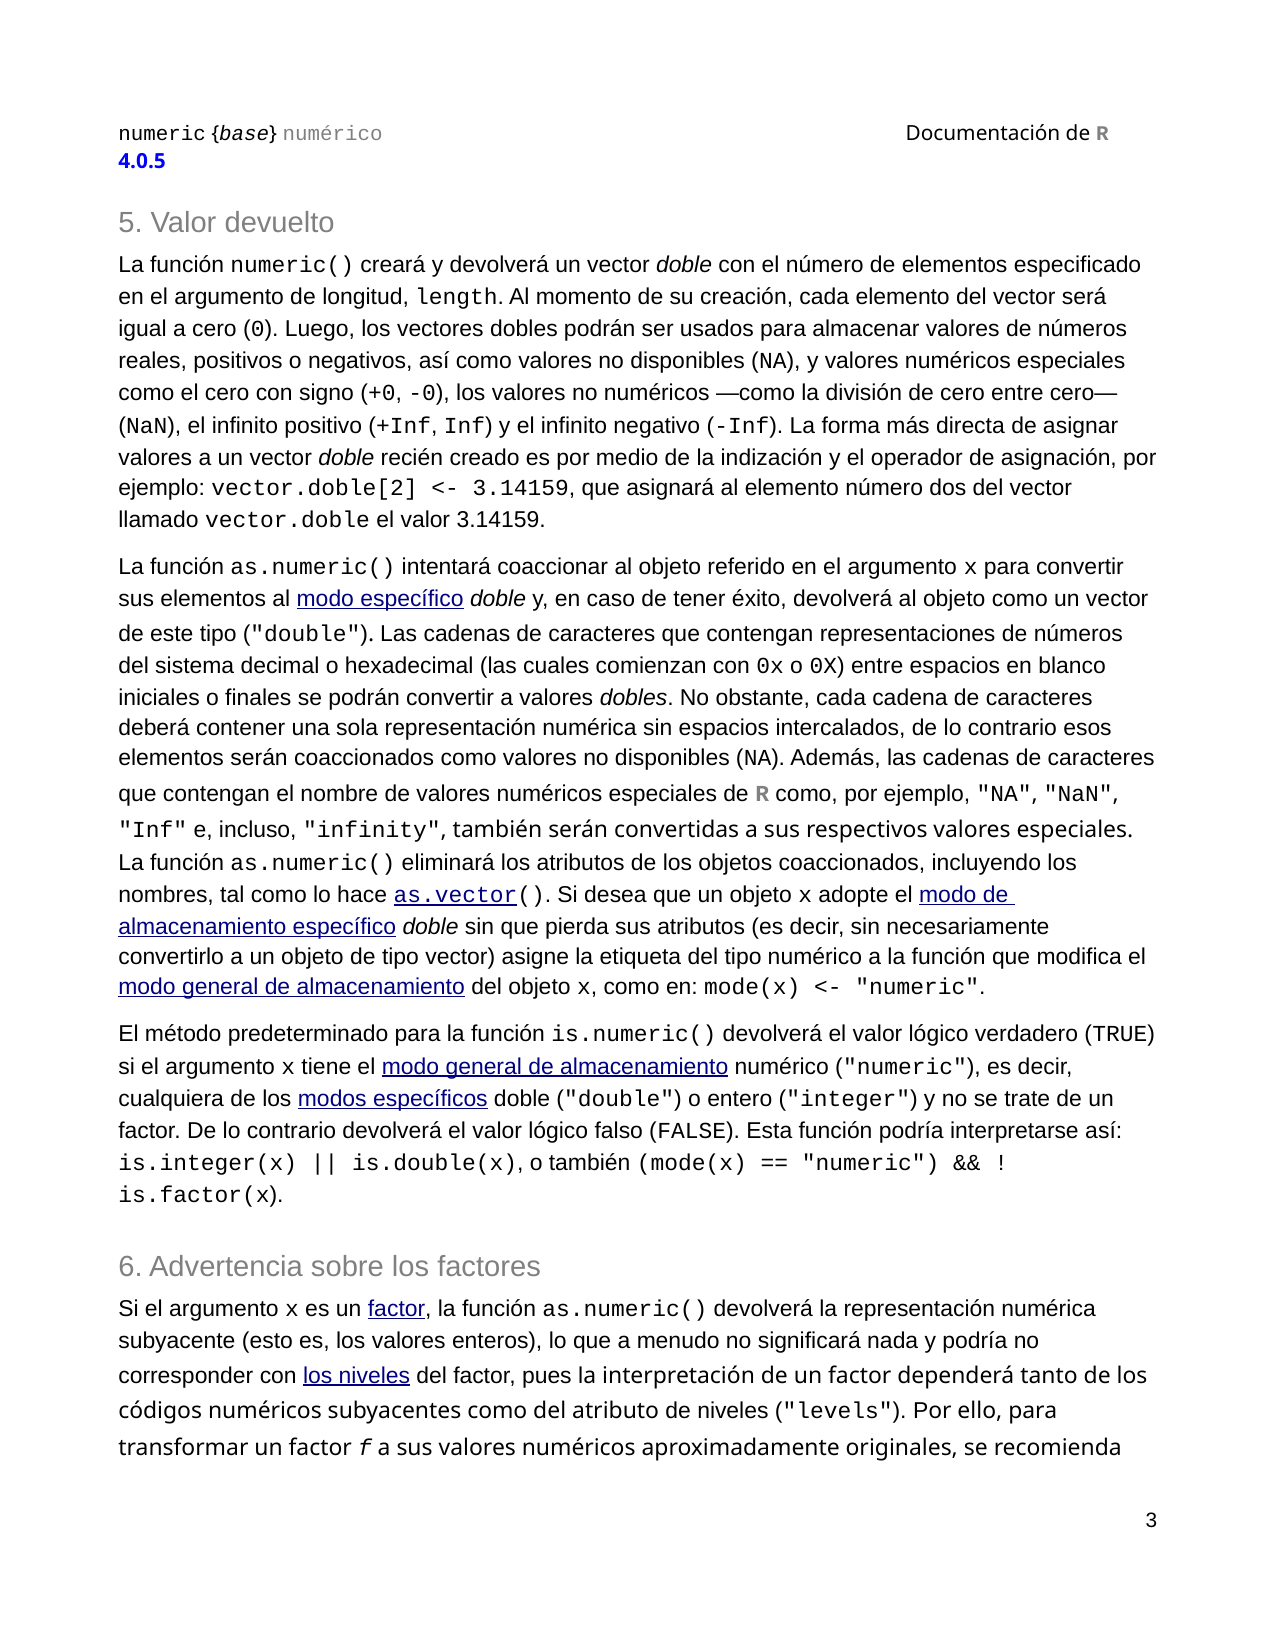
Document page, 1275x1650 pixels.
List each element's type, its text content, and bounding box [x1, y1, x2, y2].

text La función numeric() creará y devolverá un vector doble con el número de elementos especificado en el argumento de longitud, length. Al momento de su creación, cada elemento del vector será igual a cero (0). Luego, los vectores dobles podrán ser usados para almacenar valores de números reales, positivos o negativos, así como valores no disponibles (NA), y valores numéricos especiales como el cero con signo (+0, -0), los valores no numéricos —como la división de cero entre cero— (NaN), el infinito positivo (+Inf, Inf) y el infinito negativo (-Inf). La forma más directa de asignar valores a un vector doble recién creado es por medio de la indización y el operador de asignación, por ejemplo: vector.doble[2] <- 3.14159, que asignará al elemento número dos del vector llamado vector.doble el valor 3.14159. [118, 251, 1157, 534]
subtitle 5. Valor devuelto [118, 204, 1157, 238]
text La función as.numeric() intentará coaccionar al objeto referido en el argumento x para convertir sus elementos al modo específico doble y, en caso de tener éxito, devolverá al objeto como un vector de este tipo ("double"). Las cadenas de caracteres que contengan representaciones de números del sistema decimal o hexadecimal (las cuales comienzan con 0x o 0X) entre espacios en blanco iniciales o finales se podrán convertir a valores dobles. No obstante, cada cadena de caracteres deberá contener una sola representación numérica sin espacios intercalados, de lo contrario esos elementos serán coaccionados como valores no disponibles (NA). Además, las cadenas de caracteres que contengan el nombre de valores numéricos especiales de R como, por ejemplo, "NA", "NaN", "Inf" e, incluso, "infinity", también serán convertidas a sus respectivos valores especiales. La función as.numeric() eliminará los atributos de los objetos coaccionados, incluyendo los nombres, tal como lo hace as.vector(). Si desea que un objeto x adopte el modo de almacenamiento específico doble sin que pierda sus atributos (es decir, sin necesariamente convertirlo a un objeto de tipo vector) asigne la etiqueta del tipo numérico a la función que modifica el modo general de almacenamiento del objeto x, como en: mode(x) <- "numeric". [118, 553, 1157, 1002]
text El método predeterminado para la función is.numeric() devolverá el valor lógico verdadero (TRUE) si el argumento x tiene el modo general de almacenamiento numérico ("numeric"), es decir, cualquiera de los modos específicos doble ("double") o entero ("integer") y no se trate de un factor. De lo contrario devolverá el valor lógico falso (FALSE). Esta función podría interpretarse así: is.integer(x) || is.double(x), o también (mode(x) == "numeric") && !is.factor(x). [118, 1020, 1157, 1210]
subtitle 6. Advertencia sobre los factores [118, 1249, 1157, 1283]
text Si el argumento x es un factor, la función as.numeric() devolverá la representación numérica subyacente (esto es, los valores enteros), lo que a menudo no significará nada y podría no corresponder con los niveles del factor, pues la interpretación de un factor dependerá tanto de los códigos numéricos subyacentes como del atributo de niveles ("levels"). Por ello, para transformar un factor f a sus valores numéricos aproximadamente originales, se recomienda [118, 1295, 1157, 1462]
